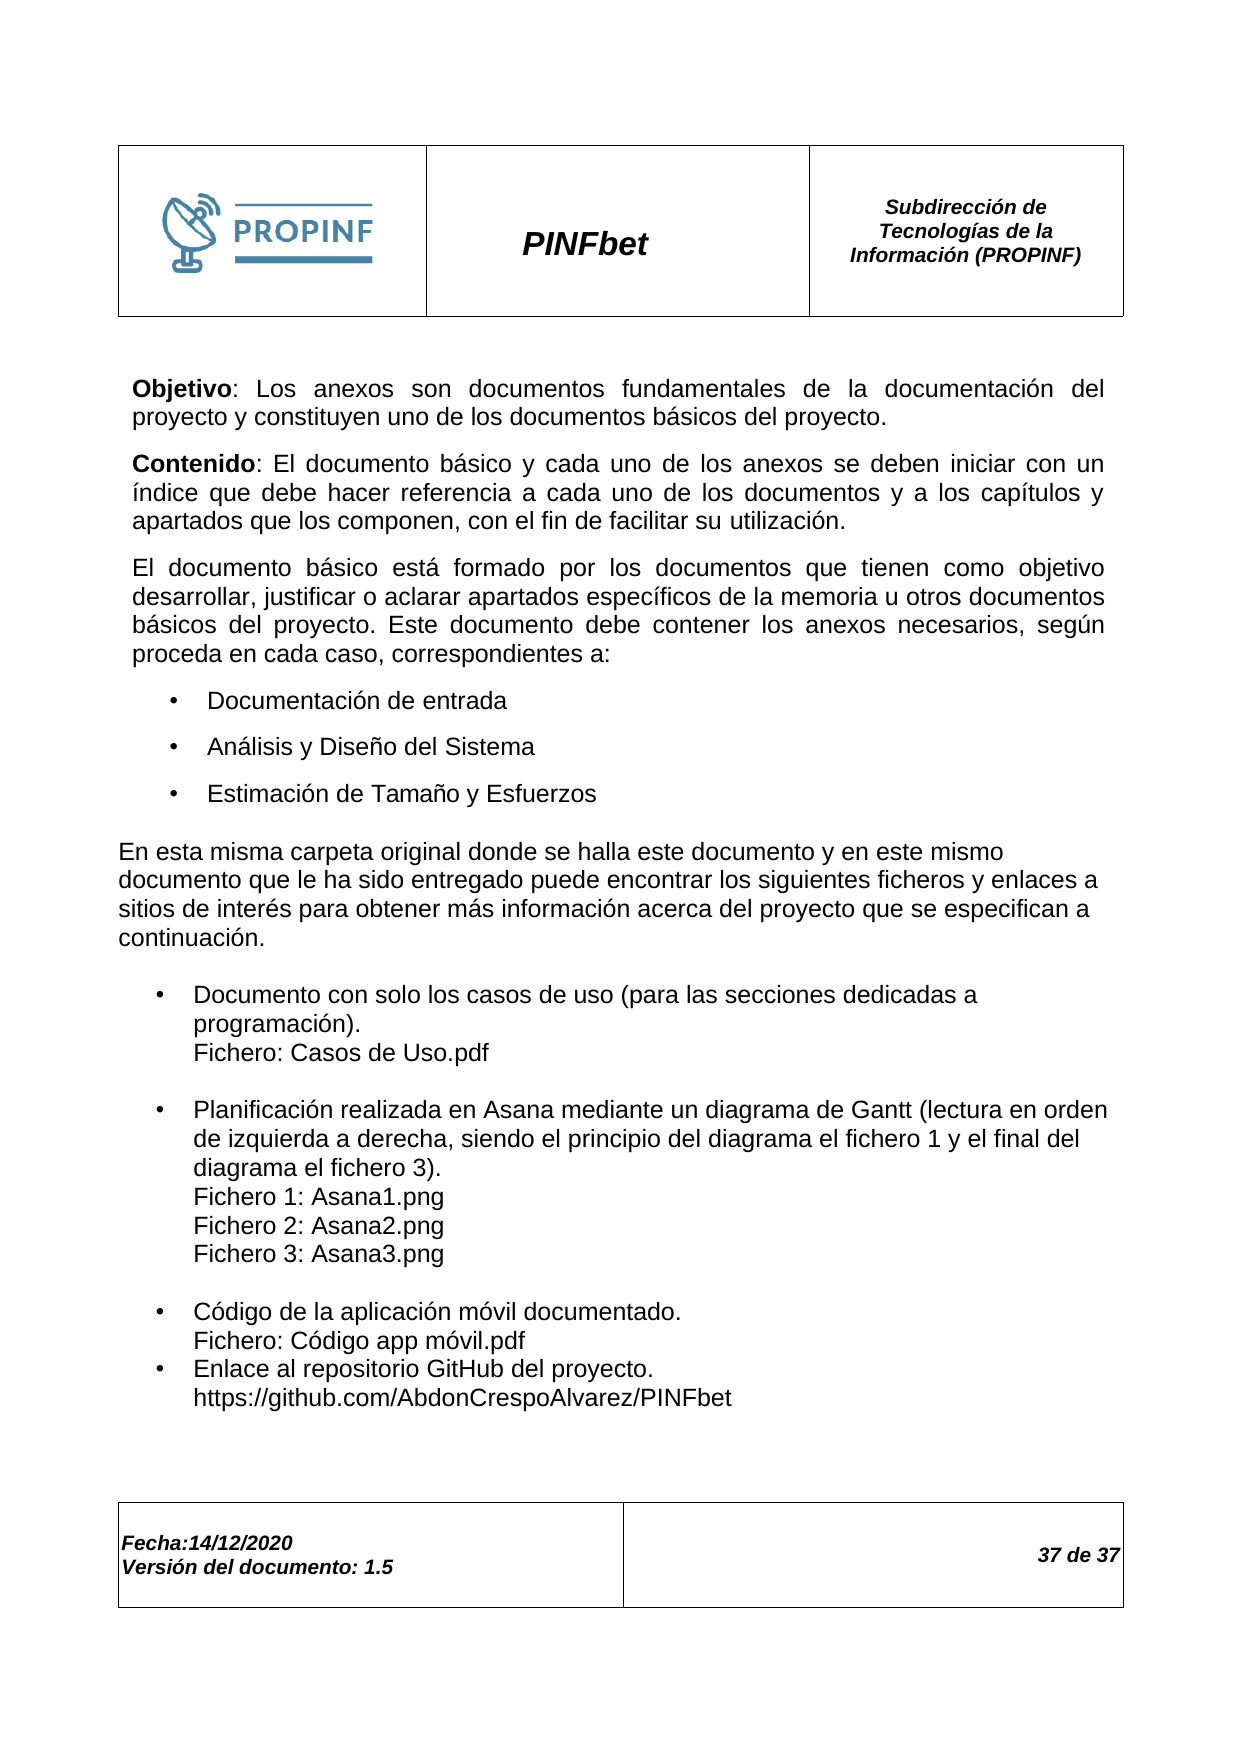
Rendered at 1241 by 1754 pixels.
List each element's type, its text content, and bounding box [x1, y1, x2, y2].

text Contenido: El documento básico y cada uno de los anexos se deben iniciar con un índice que debe hacer referencia a cada uno de los documentos y a los capítulos y apartados que los componen, con el fin de facilitar su utilización. [132, 449, 1107, 535]
list https://github.com/AbdonCrespoAlvarez/PINFbet [156, 1383, 1122, 1412]
list Fichero 1: Asana1.png [156, 1182, 1122, 1211]
list Fichero 3: Asana3.png [156, 1239, 1122, 1268]
text Fichero: Casos de Uso.pdf [118, 1038, 1122, 1067]
text En esta misma carpeta original donde se halla este documento y en este mismo documento que le ha sido entregado puede encontrar los siguientes ficheros y enlaces a sitios de interés para obtener más información acerca del proyecto que se especifican a continuación. [118, 837, 1122, 952]
list Fichero: Código app móvil.pdf [156, 1326, 1122, 1354]
list Fichero 2: Asana2.png [156, 1211, 1122, 1239]
list Código de la aplicación móvil documentado. [156, 1297, 1122, 1326]
list Documentación de entrada [169, 686, 1122, 714]
list Análisis y Diseño del Sistema [169, 732, 1122, 761]
text Objetivo: Los anexos son documentos fundamentales de la documentación del proyecto y constituyen uno de los documentos básicos del proyecto. [132, 374, 1106, 431]
list Estimación de Tamaño y Esfuerzos [169, 779, 1122, 808]
list Planificación realizada en Asana mediante un diagrama de Gantt (lectura en orden de izquierda a derecha, siendo el principio del diagrama el fichero 1 y el final del diagrama el fichero 3). [156, 1096, 1122, 1182]
list Documento con solo los casos de uso (para las secciones dedicadas a programación). [156, 980, 1122, 1038]
list Enlace al repositorio GitHub del proyecto. [156, 1354, 1122, 1383]
text El documento básico está formado por los documentos que tienen como objetivo desarrollar, justificar o aclarar apartados específicos de la memoria u otros documentos básicos del proyecto. Este documento debe contener los anexos necesarios, según proceda en cada caso, correspondientes a: [132, 553, 1107, 668]
picture [126, 170, 414, 301]
